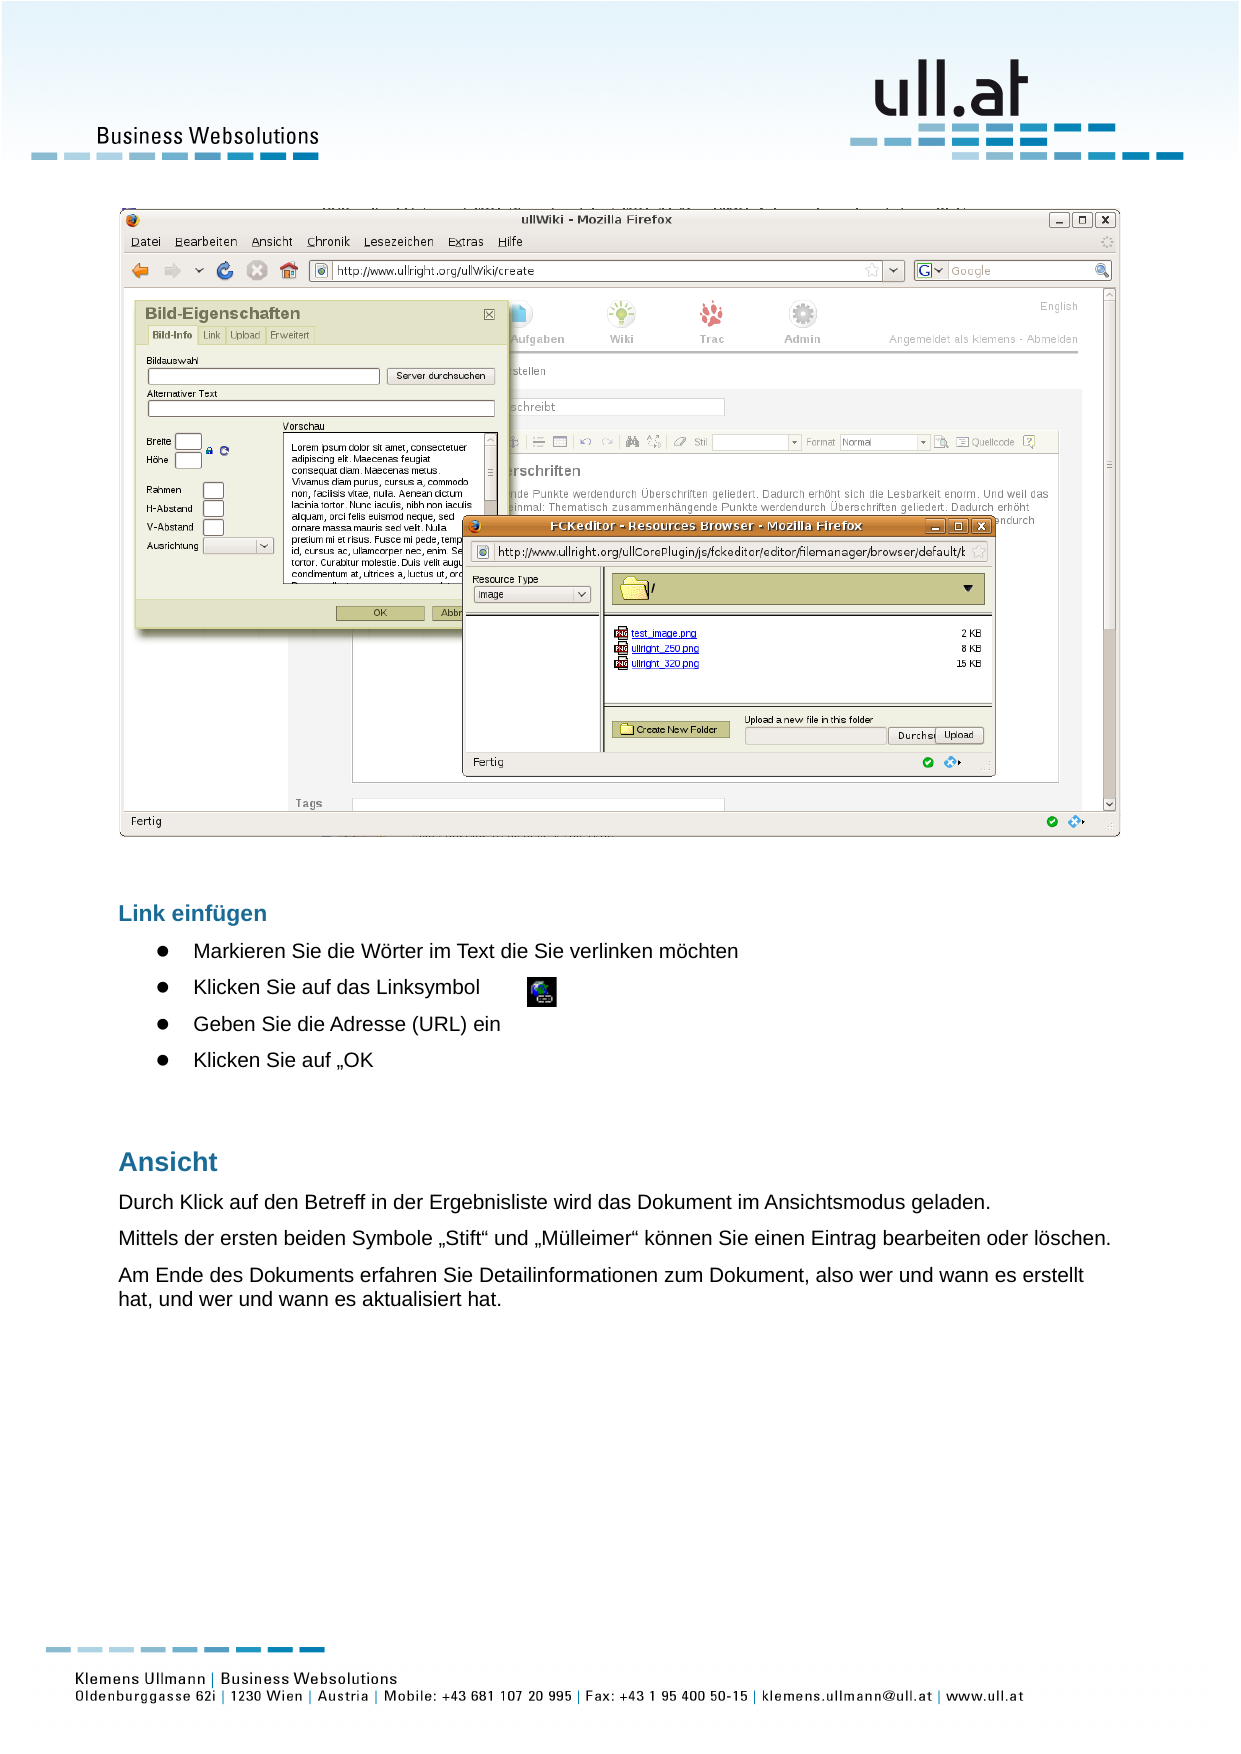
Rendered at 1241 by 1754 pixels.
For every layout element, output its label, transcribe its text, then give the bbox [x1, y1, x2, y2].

text Am Ende des Dokuments erfahren Sie Detailinformationen zum Dokument, also wer und wann es erstellt hat, und wer und wann es aktualisiert hat. [118, 1262, 1122, 1310]
picture [1, 1, 1239, 160]
list Geben Sie die Adresse (URL) ein [156, 1011, 1122, 1035]
text Mittels der ersten beiden Symbole „Stift“ und „Mülleimer“ können Sie einen Eintrag bearbeiten oder löschen. [118, 1226, 1122, 1250]
picture [119, 208, 1121, 837]
picture [527, 977, 557, 1007]
list Klicken Sie auf das Linksymbol [156, 975, 1122, 999]
text Durch Klick auf den Betreff in der Ergebnisliste wird das Dokument im Ansichtsmodus geladen. [118, 1189, 1122, 1213]
subtitle Ansicht [118, 1146, 1122, 1177]
subtitle Link einfügen [118, 900, 1122, 926]
list Markieren Sie die Wörter im Text die Sie verlinken möchten [156, 938, 1122, 962]
list Klicken Sie auf „OK [156, 1048, 1122, 1072]
picture [16, 1647, 1219, 1745]
